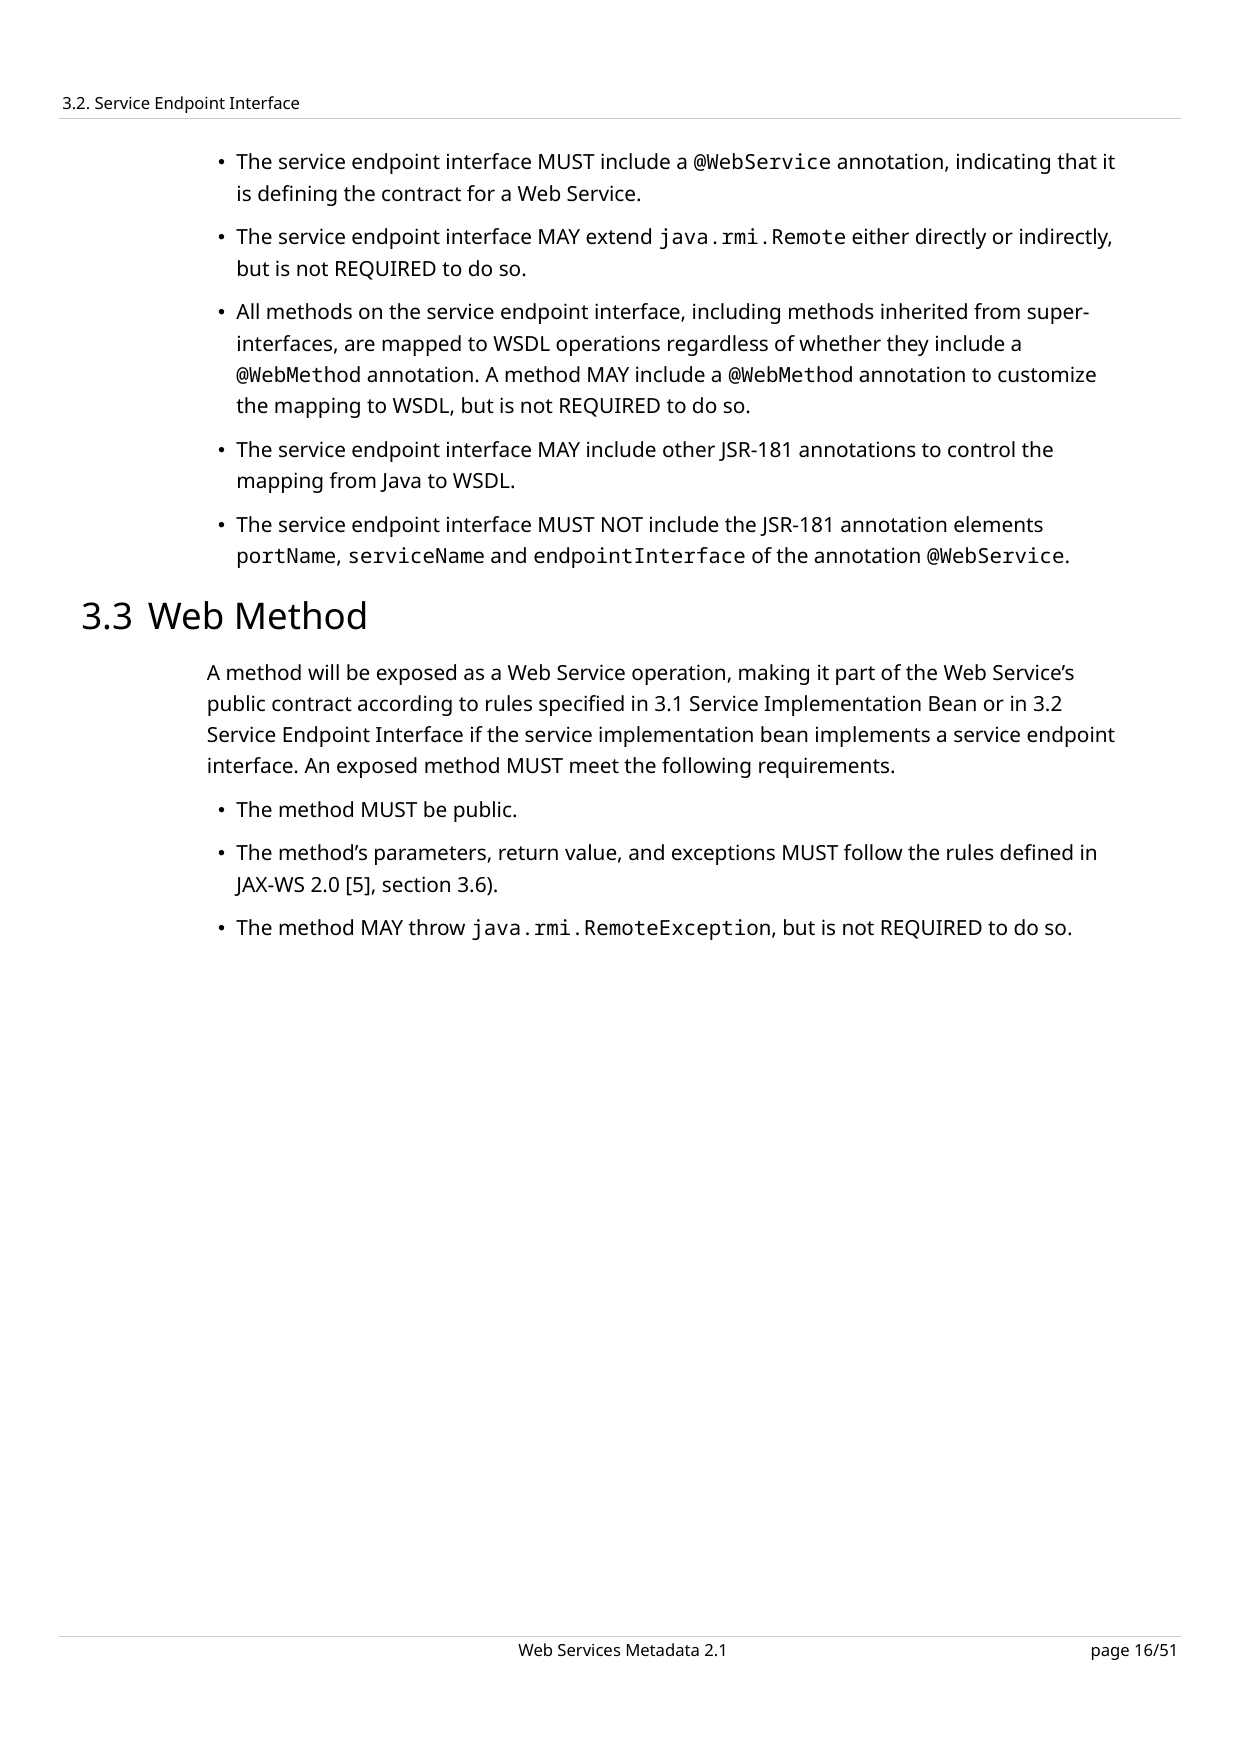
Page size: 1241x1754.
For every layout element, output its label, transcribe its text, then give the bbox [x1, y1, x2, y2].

list All methods on the service endpoint interface, including methods inherited from super-interfaces, are mapped to WSDL operations regardless of whether they include a @WebMethod annotation. A method MAY include a @WebMethod annotation to customize the mapping to WSDL, but is not REQUIRED to do so. [221, 297, 1122, 420]
list The service endpoint interface MAY extend java.rmi.Remote either directly or indirectly, but is not REQUIRED to do so. [221, 222, 1122, 282]
list The service endpoint interface MUST include a @WebService annotation, indicating that it is defining the contract for a Web Service. [221, 147, 1122, 207]
subtitle Web Method [133, 590, 1181, 640]
list The method MAY throw java.rmi.RemoteException, but is not REQUIRED to do so. [221, 913, 1122, 942]
list The method MUST be public. [221, 795, 1122, 823]
list The service endpoint interface MAY include other JSR-181 annotations to control the mapping from Java to WSDL. [221, 435, 1122, 495]
text A method will be exposed as a Web Service operation, making it part of the Web Service’s public contract according to rules specified in 3.1 Service Implementation Bean or in 3.2 Service Endpoint Interface if the service implementation bean implements a service endpoint interface. An exposed method MUST meet the following requirements. [207, 658, 1122, 780]
list The method’s parameters, return value, and exceptions MUST follow the rules defined in JAX-WS 2.0 [5], section 3.6). [221, 838, 1122, 898]
list The service endpoint interface MUST NOT include the JSR-181 annotation elements portName, serviceName and endpointInterface of the annotation @WebService. [221, 510, 1122, 570]
